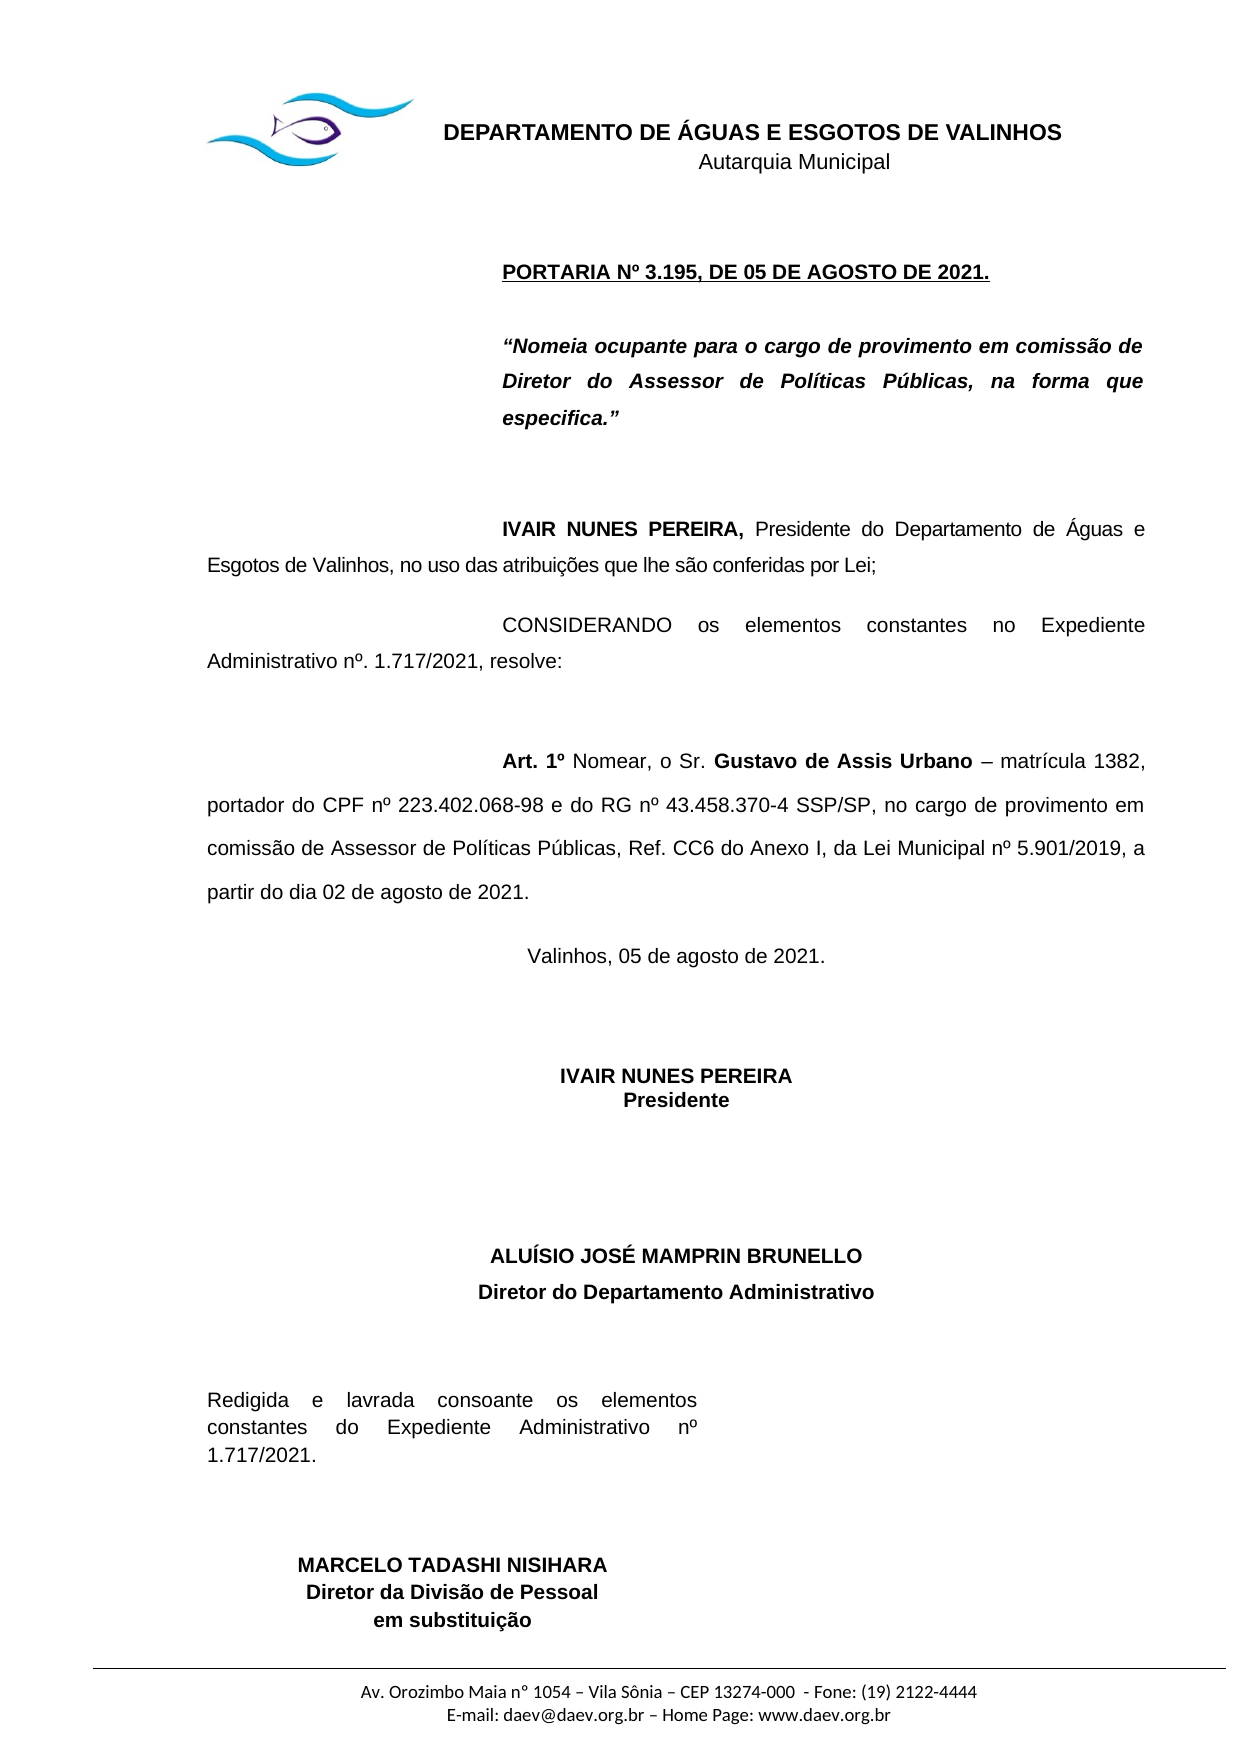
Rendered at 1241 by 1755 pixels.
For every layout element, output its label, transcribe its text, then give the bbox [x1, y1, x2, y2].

text em substituição [207, 1607, 698, 1631]
text Valinhos, 05 de agosto de 2021. [207, 944, 1146, 968]
text MARCELO TADASHI NISIHARA [207, 1552, 698, 1576]
text “Nomeia ocupante para o cargo de provimento em comissão de Diretor do Assessor de Políticas Públicas, na forma que especifica.” [502, 333, 1146, 429]
text PORTARIA Nº 3.195, DE 05 DE AGOSTO DE 2021. [207, 256, 1146, 285]
text Diretor da Divisão de Pessoal [207, 1580, 698, 1604]
text IVAIR NUNES PEREIRA, Presidente do Departamento de Águas e Esgotos de Valinhos, no uso das atribuições que lhe são conferidas por Lei; [207, 517, 1146, 577]
text Presidente [207, 1088, 1146, 1112]
text IVAIR NUNES PEREIRA [207, 1064, 1146, 1088]
text ALUÍSIO JOSÉ MAMPRIN BRUNELLO [207, 1244, 1146, 1268]
text Redigida e lavrada consoante os elementos constantes do Expediente Administrativo nº 1.717/2021. [207, 1387, 698, 1466]
text Art. 1º Nomear, o Sr. Gustavo de Assis Urbano – matrícula 1382, portador do CPF nº 223.402.068-98 e do RG nº 43.458.370-4 SSP/SP, no cargo de provimento em comissão de Assessor de Políticas Públicas, Ref. CC6 do Anexo I, da Lei Municipal nº 5.901/2019, a partir do dia 02 de agosto de 2021. [207, 733, 1146, 908]
text CONSIDERANDO os elementos constantes no Expediente Administrativo nº. 1.717/2021, resolve: [207, 612, 1146, 672]
text Diretor do Departamento Administrativo [207, 1280, 1146, 1304]
